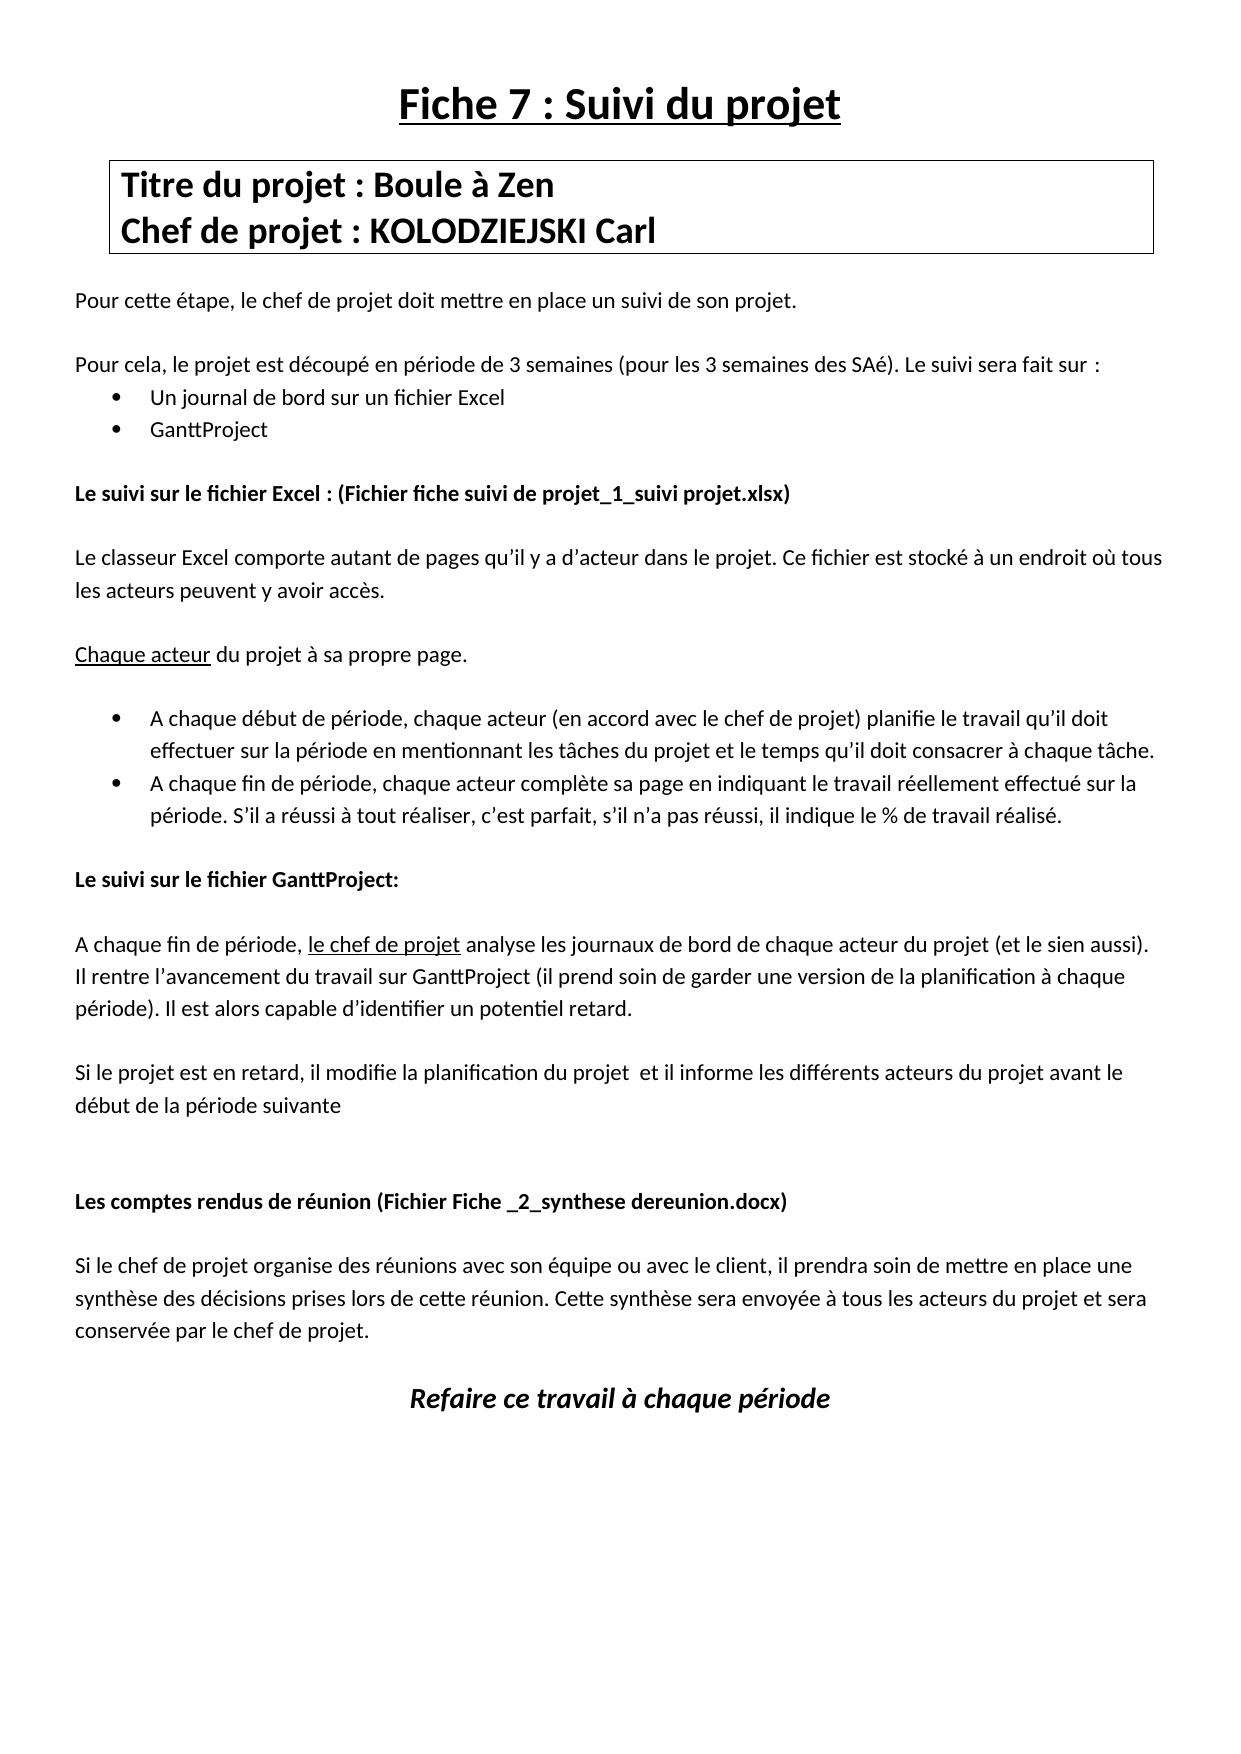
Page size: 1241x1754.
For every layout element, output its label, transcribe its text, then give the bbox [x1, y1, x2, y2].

list Le classeur Excel comporte autant de pages qu’il y a d’acteur dans le projet. Ce fichier est stocké à un endroit où tous les acteurs peuvent y avoir accès. [75, 543, 1165, 604]
list Les comptes rendus de réunion (Fichier Fiche _2_synthese dereunion.docx) [75, 1187, 1165, 1215]
list Pour cela, le projet est découpé en période de 3 semaines (pour les 3 semaines des SAé). Le suivi sera fait sur : [75, 350, 1165, 378]
list A chaque fin de période, le chef de projet analyse les journaux de bord de chaque acteur du projet (et le sien aussi). Il rentre l’avancement du travail sur GanttProject (il prend soin de garder une version de la planification à chaque période). Il est alors capable d’identifier un potentiel retard. [75, 930, 1165, 1022]
text Fiche 7 : Suivi du projet [75, 75, 1165, 131]
list Le suivi sur le fichier Excel : (Fichier fiche suivi de projet_1_suivi projet.xlsx) [75, 479, 1165, 507]
list Pour cette étape, le chef de projet doit mettre en place un suivi de son projet. [75, 286, 1165, 314]
list Un journal de bord sur un fichier Excel [112, 383, 1165, 411]
list GanttProject [112, 415, 1165, 443]
list Chaque acteur du projet à sa propre page. [75, 640, 1165, 668]
list Refaire ce travail à chaque période [75, 1380, 1165, 1416]
list Si le projet est en retard, il modifie la planification du projet et il informe les différents acteurs du projet avant le début de la période suivante [75, 1058, 1165, 1119]
list A chaque début de période, chaque acteur (en accord avec le chef de projet) planifie le travail qu’il doit effectuer sur la période en mentionnant les tâches du projet et le temps qu’il doit consacrer à chaque tâche. [112, 704, 1165, 765]
list Si le chef de projet organise des réunions avec son équipe ou avec le client, il prendra soin de mettre en place une synthèse des décisions prises lors de cette réunion. Cette synthèse sera envoyée à tous les acteurs du projet et sera conservée par le chef de projet. [75, 1252, 1165, 1344]
list Le suivi sur le fichier GanttProject: [75, 865, 1165, 893]
list A chaque fin de période, chaque acteur complète sa page en indiquant le travail réellement effectué sur la période. S’il a réussi à tout réaliser, c’est parfait, s’il n’a pas réussi, il indique le % de travail réalisé. [112, 769, 1165, 829]
table_header Titre du projet : Boule à Zen Chef de projet : KOLODZIEJSKI Carl [110, 161, 1153, 253]
